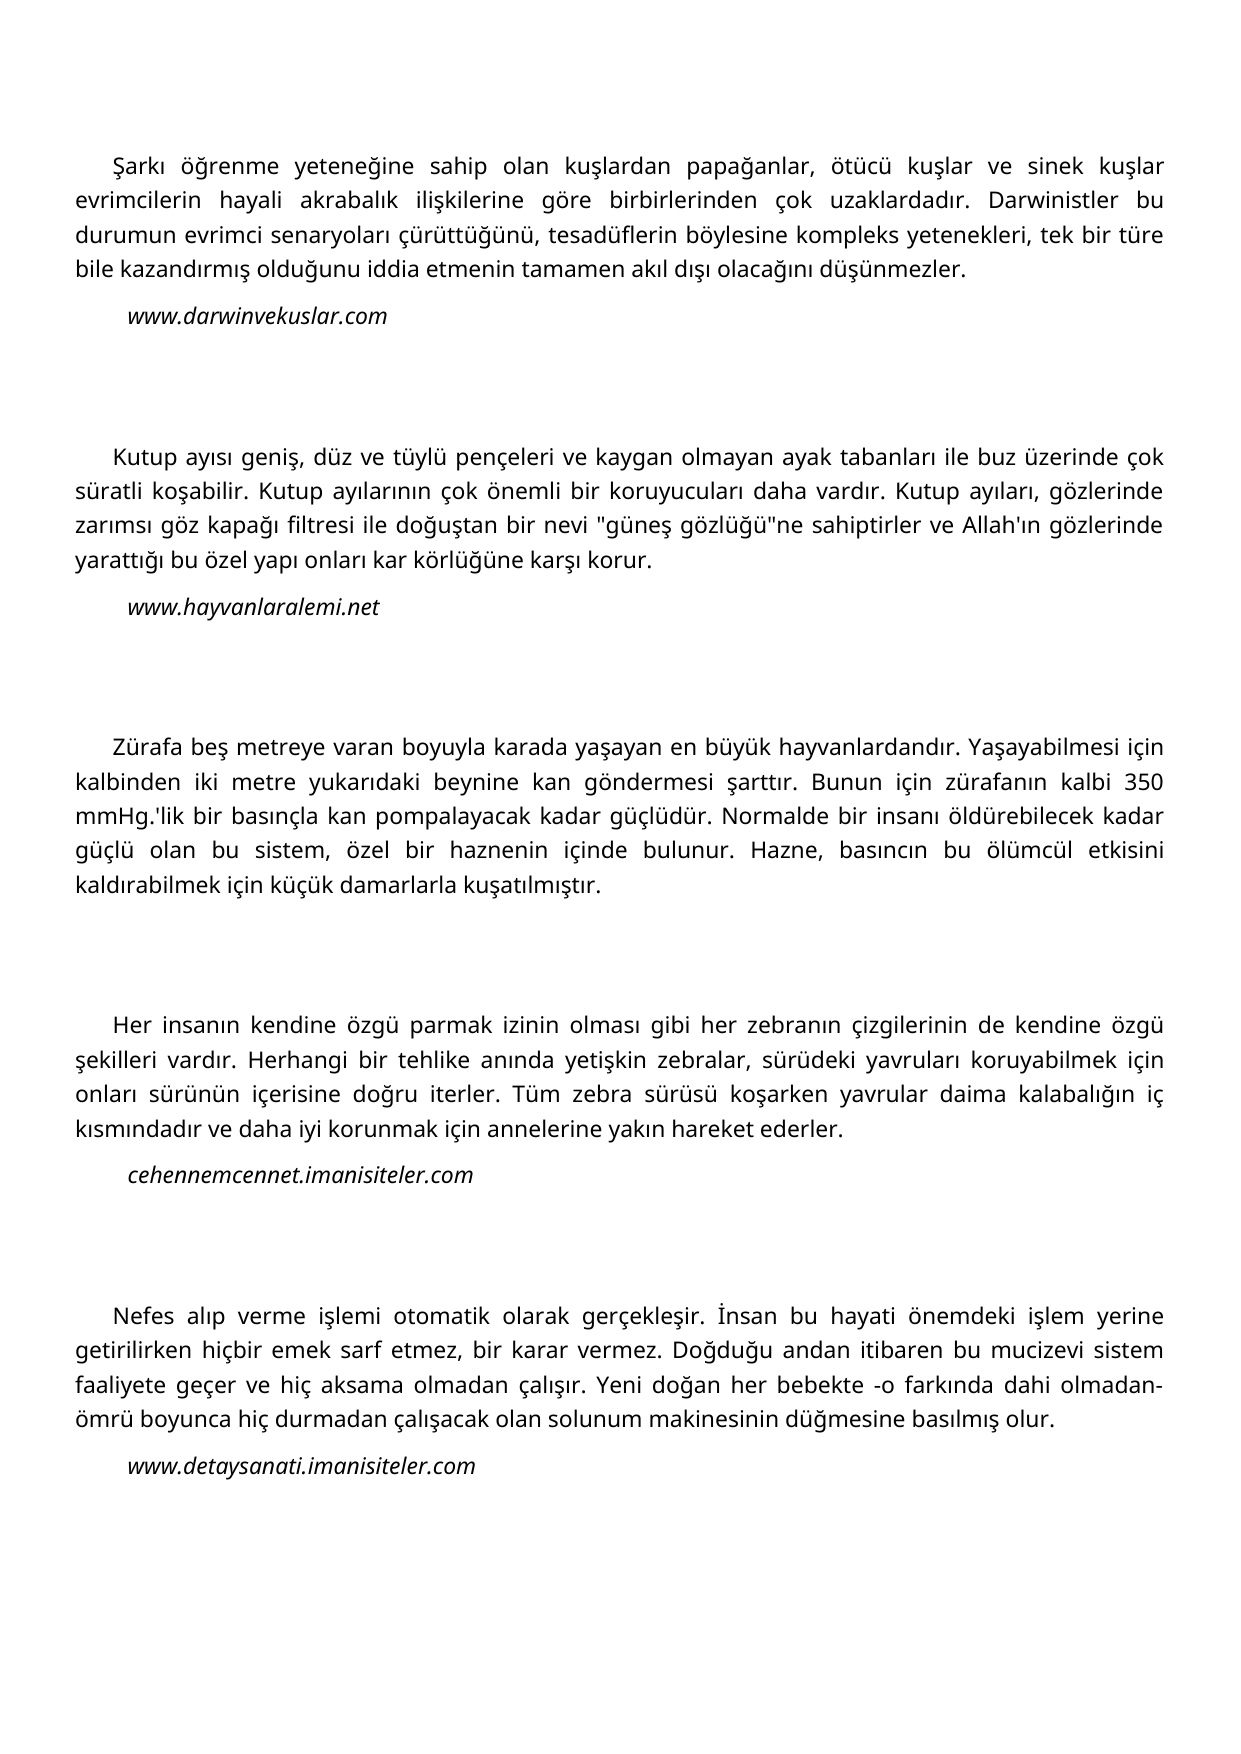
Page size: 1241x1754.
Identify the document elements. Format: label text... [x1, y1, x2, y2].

text www.detaysanati.imanisiteler.com [127, 1450, 1143, 1481]
text Kutup ayısı geniş, düz ve tüylü pençeleri ve kaygan olmayan ayak tabanları ile buz üzerinde çok süratli koşabilir. Kutup ayılarının çok önemli bir koruyucuları daha vardır. Kutup ayıları, gözlerinde zarımsı göz kapağı filtresi ile doğuştan bir nevi "güneş gözlüğü"ne sahiptirler ve Allah'ın gözlerinde yarattığı bu özel yapı onları kar körlüğüne karşı korur. [75, 441, 1165, 575]
text Zürafa beş metreye varan boyuyla karada yaşayan en büyük hayvanlardandır. Yaşayabilmesi için kalbinden iki metre yukarıdaki beynine kan göndermesi şarttır. Bunun için zürafanın kalbi 350 mmHg.'lik bir basınçla kan pompalayacak kadar güçlüdür. Normalde bir insanı öldürebilecek kadar güçlü olan bu sistem, özel bir haznenin içinde bulunur. Hazne, basıncın bu ölümcül etkisini kaldırabilmek için küçük damarlarla kuşatılmıştır. [75, 731, 1165, 900]
text Şarkı öğrenme yeteneğine sahip olan kuşlardan papağanlar, ötücü kuşlar ve sinek kuşlar evrimcilerin hayali akrabalık ilişkilerine göre birbirlerinden çok uzaklardadır. Darwinistler bu durumun evrimci senaryoları çürüttüğünü, tesadüflerin böylesine kompleks yetenekleri, tek bir türe bile kazandırmış olduğunu iddia etmenin tamamen akıl dışı olacağını düşünmezler. [75, 150, 1165, 284]
text cehennemcennet.imanisiteler.com [127, 1159, 1143, 1191]
text www.hayvanlaralemi.net [127, 591, 1143, 622]
text Nefes alıp verme işlemi otomatik olarak gerçekleşir. İnsan bu hayati önemdeki işlem yerine getirilirken hiçbir emek sarf etmez, bir karar vermez. Doğduğu andan itibaren bu mucizevi sistem faaliyete geçer ve hiç aksama olmadan çalışır. Yeni doğan her bebekte -o farkında dahi olmadan- ömrü boyunca hiç durmadan çalışacak olan solunum makinesinin düğmesine basılmış olur. [75, 1300, 1165, 1434]
text www.darwinvekuslar.com [127, 300, 1143, 331]
text Her insanın kendine özgü parmak izinin olması gibi her zebranın çizgilerinin de kendine özgü şekilleri vardır. Herhangi bir tehlike anında yetişkin zebralar, sürüdeki yavruları koruyabilmek için onları sürünün içerisine doğru iterler. Tüm zebra sürüsü koşarken yavrular daima kalabalığın iç kısmındadır ve daha iyi korunmak için annelerine yakın hareket ederler. [75, 1009, 1165, 1144]
